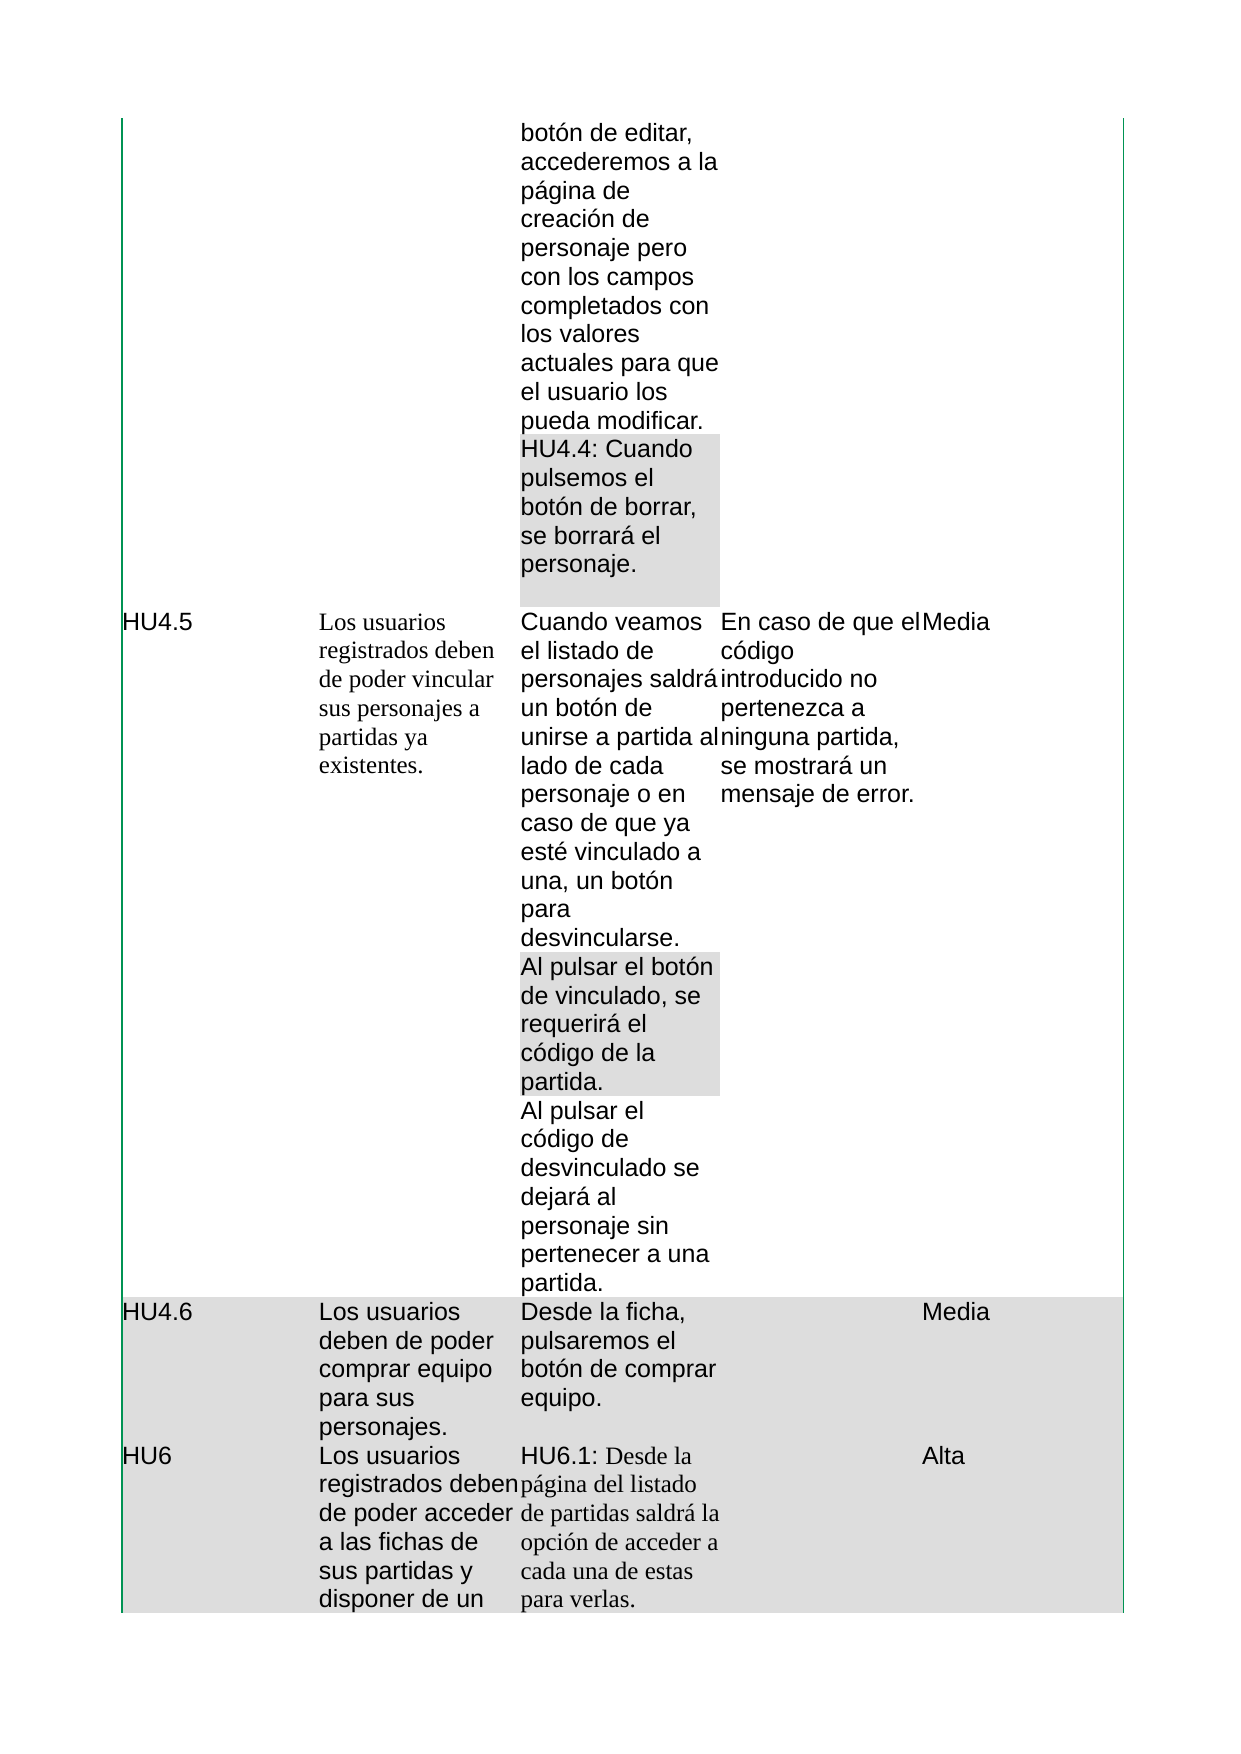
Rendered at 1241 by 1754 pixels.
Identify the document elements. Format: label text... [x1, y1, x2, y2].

table_cell HU6 [123, 1441, 319, 1613]
table_cell HU4.4: Cuando pulsemos el botón de borrar, se borrará el personaje. [520, 434, 720, 607]
table_cell HU4.6 [123, 1297, 319, 1441]
table_cell Cuando veamos el listado de personajes saldrá un botón de unirse a partida al lado de cada personaje o en caso de que ya esté vinculado a una, un botón para desvincularse. [520, 607, 720, 952]
table_cell HU4.5 [123, 607, 319, 1297]
table_cell Al pulsar el código de desvinculado se dejará al personaje sin pertenecer a una partida. [520, 1096, 720, 1297]
table_cell Desde la ficha, pulsaremos el botón de comprar equipo. [520, 1297, 720, 1441]
table_cell Media [922, 1297, 1123, 1441]
table_cell Media [922, 607, 1123, 1297]
table_cell Los usuarios deben de poder comprar equipo para sus personajes. [319, 1297, 520, 1441]
table_cell En caso de que el código introducido no pertenezca a ninguna partida, se mostrará un mensaje de error. [720, 607, 922, 1297]
table_cell [720, 118, 922, 607]
table_cell Al pulsar el botón de vinculado, se requerirá el código de la partida. [520, 952, 720, 1096]
table_cell Alta [922, 1441, 1123, 1613]
table_cell Los usuarios registrados deben de poder acceder a las fichas de sus partidas y disponer de un [319, 1441, 520, 1613]
table_cell [123, 118, 319, 607]
table_cell [720, 1441, 922, 1613]
table_cell [720, 1297, 922, 1441]
table_cell Los usuarios registrados deben de poder vincular sus personajes a partidas ya existentes. [319, 607, 520, 1297]
table_cell botón de editar, accederemos a la página de creación de personaje pero con los campos completados con los valores actuales para que el usuario los pueda modificar. [520, 118, 720, 434]
table_cell [319, 118, 520, 607]
table_cell HU6.1: Desde la página del listado de partidas saldrá la opción de acceder a cada una de estas para verlas. [520, 1441, 720, 1613]
table_cell [922, 118, 1123, 607]
